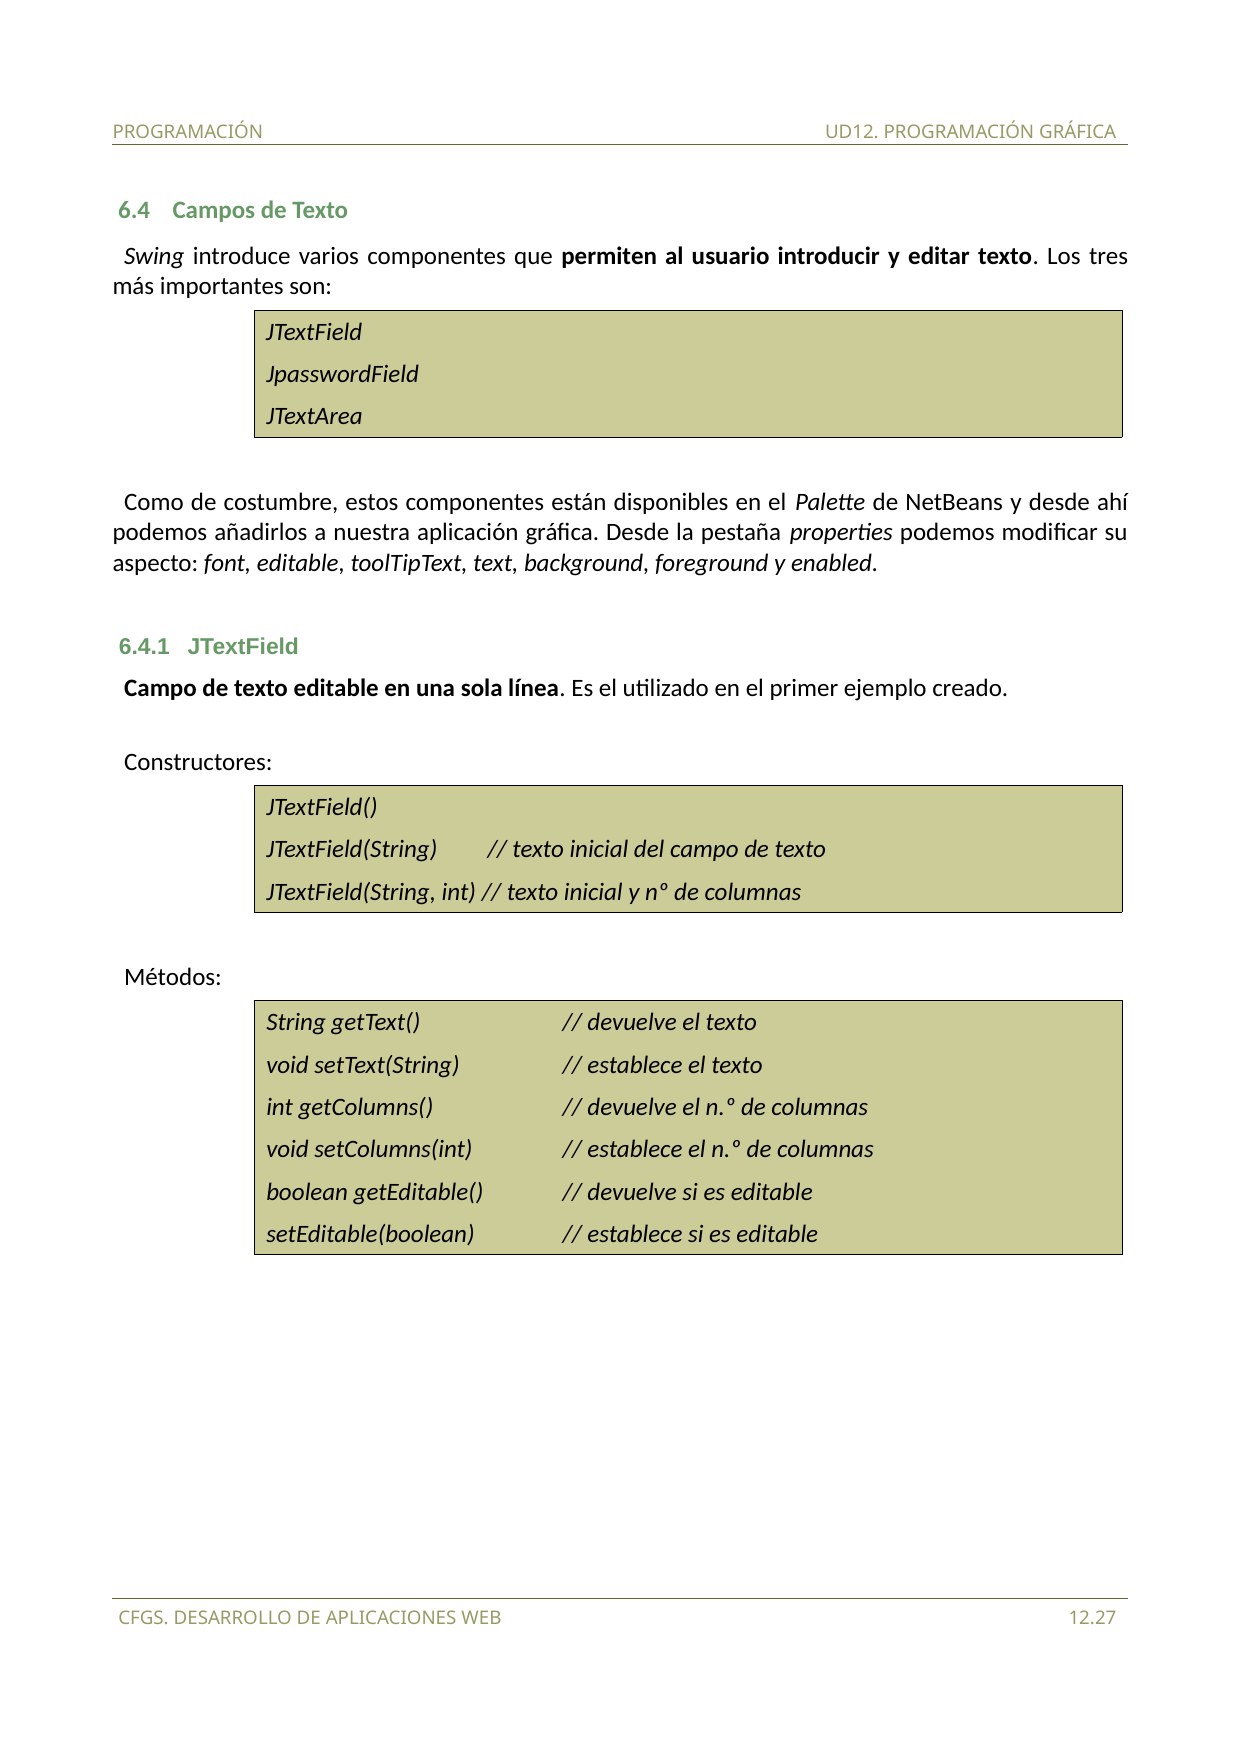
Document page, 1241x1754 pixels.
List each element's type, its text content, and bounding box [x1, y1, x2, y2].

text Campo de texto editable en una sola línea. Es el utilizado en el primer ejemplo creado. [112, 672, 1128, 702]
subtitle JTextField [112, 633, 1128, 659]
text void setText(String) // establece el texto [255, 1043, 1122, 1079]
text JpasswordField [255, 352, 1122, 388]
text JTextField() [255, 786, 1122, 822]
text boolean getEditable() // devuelve si es editable [255, 1169, 1122, 1206]
text String getText() // devuelve el texto [255, 1001, 1122, 1037]
text JTextField(String, int) // texto inicial y nº de columnas [255, 870, 1122, 912]
text JTextField [255, 311, 1122, 346]
text Como de costumbre, estos componentes están disponibles en el Palette de NetBeans y desde ahí podemos añadirlos a nuestra aplicación gráfica. Desde la pestaña properties podemos modificar su aspecto: font, editable, toolTipText, text, background, foreground y enabled. [112, 486, 1128, 577]
text Constructores: [112, 746, 1128, 776]
text Métodos: [112, 961, 1128, 992]
text setEditable(boolean) // establece si es editable [255, 1212, 1122, 1254]
text Swing introduce varios componentes que permiten al usuario introducir y editar texto. Los tres más importantes son: [112, 240, 1128, 301]
text JTextField(String) // texto inicial del campo de texto [255, 827, 1122, 864]
text JTextArea [255, 394, 1122, 437]
text void setColumns(int) // establece el n.º de columnas [255, 1127, 1122, 1164]
subtitle Campos de Texto [112, 194, 1128, 225]
text int getColumns() // devuelve el n.º de columnas [255, 1085, 1122, 1122]
